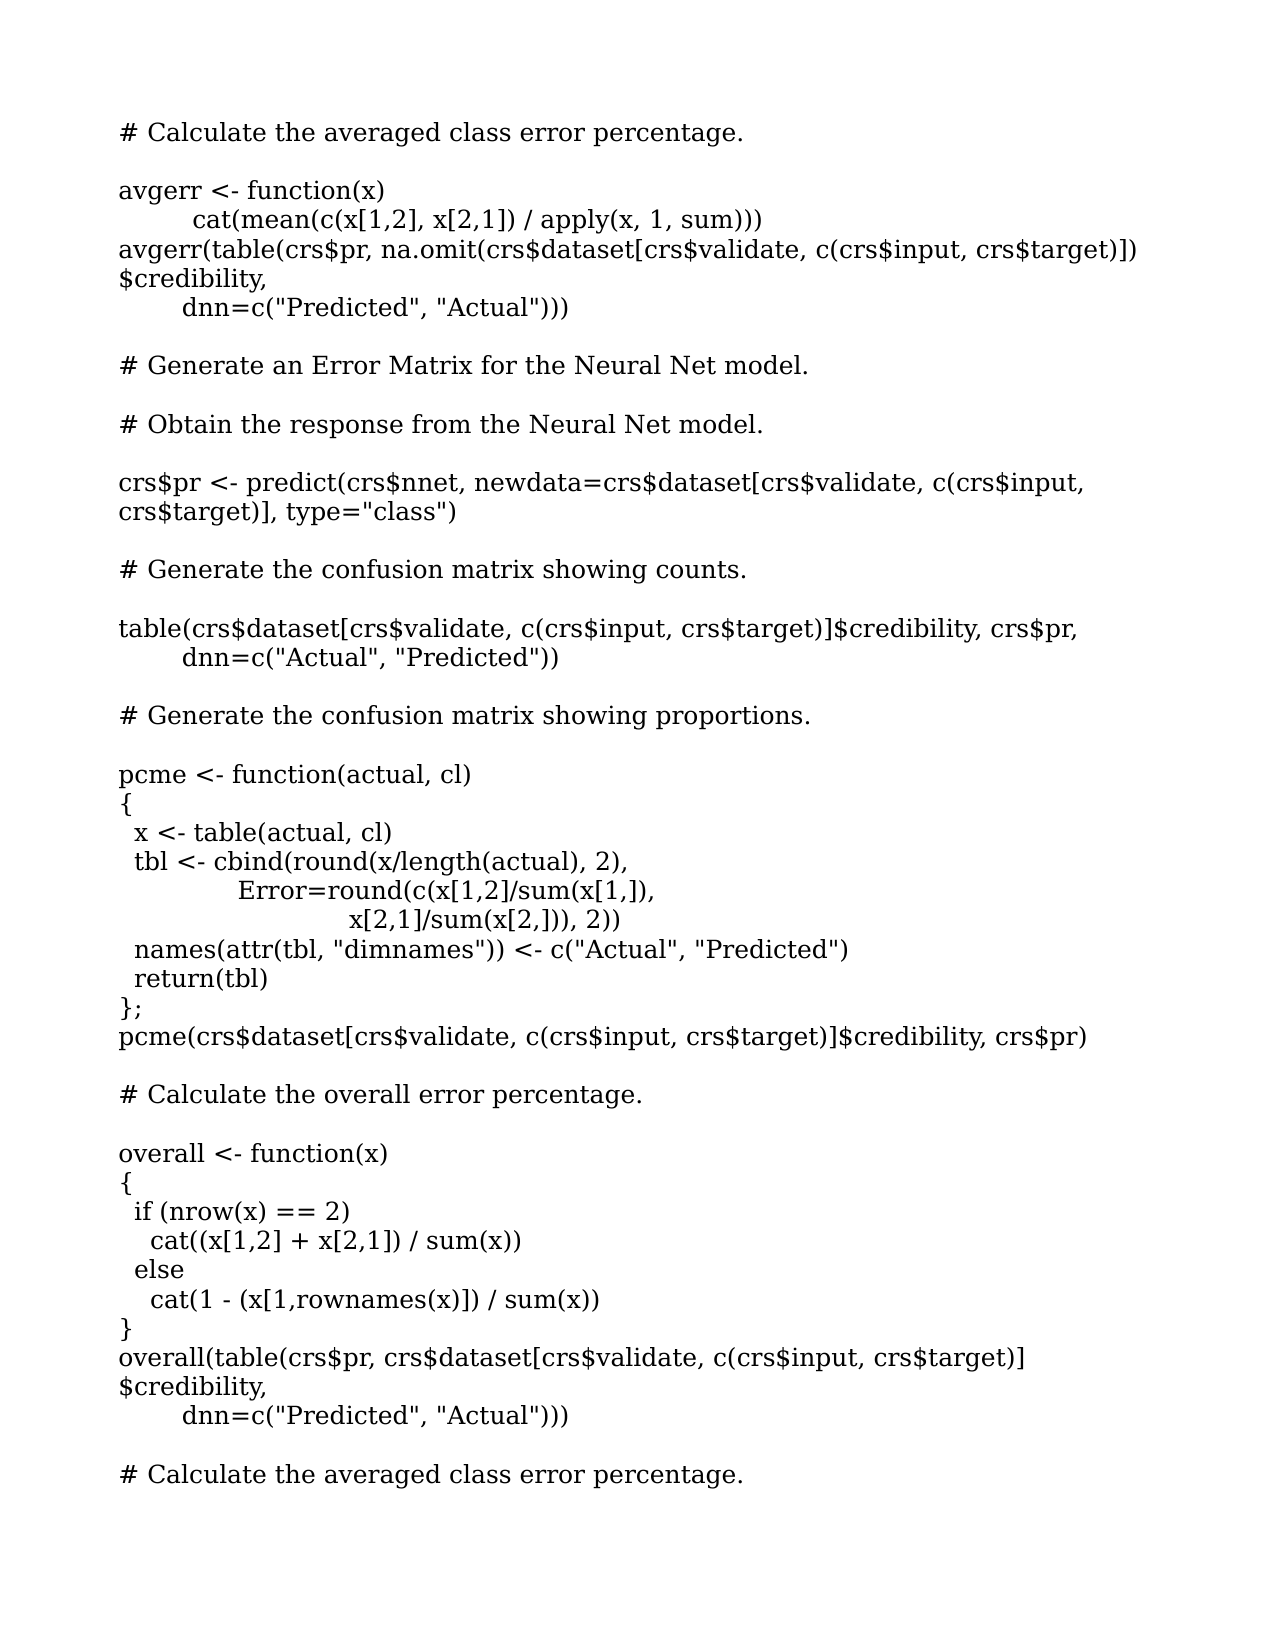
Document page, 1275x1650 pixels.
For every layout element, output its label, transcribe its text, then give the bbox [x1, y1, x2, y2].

text # Generate the confusion matrix showing proportions. [118, 701, 1157, 731]
text # Calculate the averaged class error percentage. [118, 118, 1157, 147]
text Error=round(c(x[1,2]/sum(x[1,]), [118, 876, 1157, 906]
text else [118, 1256, 1157, 1285]
text # Generate an Error Matrix for the Neural Net model. [118, 351, 1157, 381]
text pcme(crs$dataset[crs$validate, c(crs$input, crs$target)]$credibility, crs$pr) [118, 1022, 1157, 1051]
text # Calculate the overall error percentage. [118, 1081, 1157, 1110]
text cat(mean(c(x[1,2], x[2,1]) / apply(x, 1, sum))) [118, 206, 1157, 235]
text # Calculate the averaged class error percentage. [118, 1460, 1157, 1489]
text x <- table(actual, cl) [118, 818, 1157, 847]
text # Obtain the response from the Neural Net model. [118, 410, 1157, 439]
text dnn=c("Predicted", "Actual"))) [118, 1401, 1157, 1431]
text crs$pr <- predict(crs$nnet, newdata=crs$dataset[crs$validate, c(crs$input, crs$target)], type="class") [118, 468, 1157, 526]
text overall(table(crs$pr, crs$dataset[crs$validate, c(crs$input, crs$target)]$credibility, [118, 1343, 1157, 1401]
text x[2,1]/sum(x[2,])), 2)) [118, 906, 1157, 935]
text names(attr(tbl, "dimnames")) <- c("Actual", "Predicted") [118, 935, 1157, 964]
text { [118, 1168, 1157, 1197]
text } [118, 1314, 1157, 1343]
text avgerr <- function(x) [118, 176, 1157, 206]
text tbl <- cbind(round(x/length(actual), 2), [118, 847, 1157, 876]
text if (nrow(x) == 2) [118, 1197, 1157, 1226]
text cat(1 - (x[1,rownames(x)]) / sum(x)) [118, 1285, 1157, 1314]
text avgerr(table(crs$pr, na.omit(crs$dataset[crs$validate, c(crs$input, crs$target)])$credibility, [118, 235, 1157, 293]
text dnn=c("Predicted", "Actual"))) [118, 293, 1157, 322]
text dnn=c("Actual", "Predicted")) [118, 643, 1157, 672]
text pcme <- function(actual, cl) [118, 760, 1157, 789]
text # Generate the confusion matrix showing counts. [118, 556, 1157, 585]
text return(tbl) [118, 964, 1157, 993]
text }; [118, 993, 1157, 1022]
text overall <- function(x) [118, 1139, 1157, 1168]
text cat((x[1,2] + x[2,1]) / sum(x)) [118, 1226, 1157, 1256]
text { [118, 789, 1157, 818]
text table(crs$dataset[crs$validate, c(crs$input, crs$target)]$credibility, crs$pr, [118, 614, 1157, 643]
